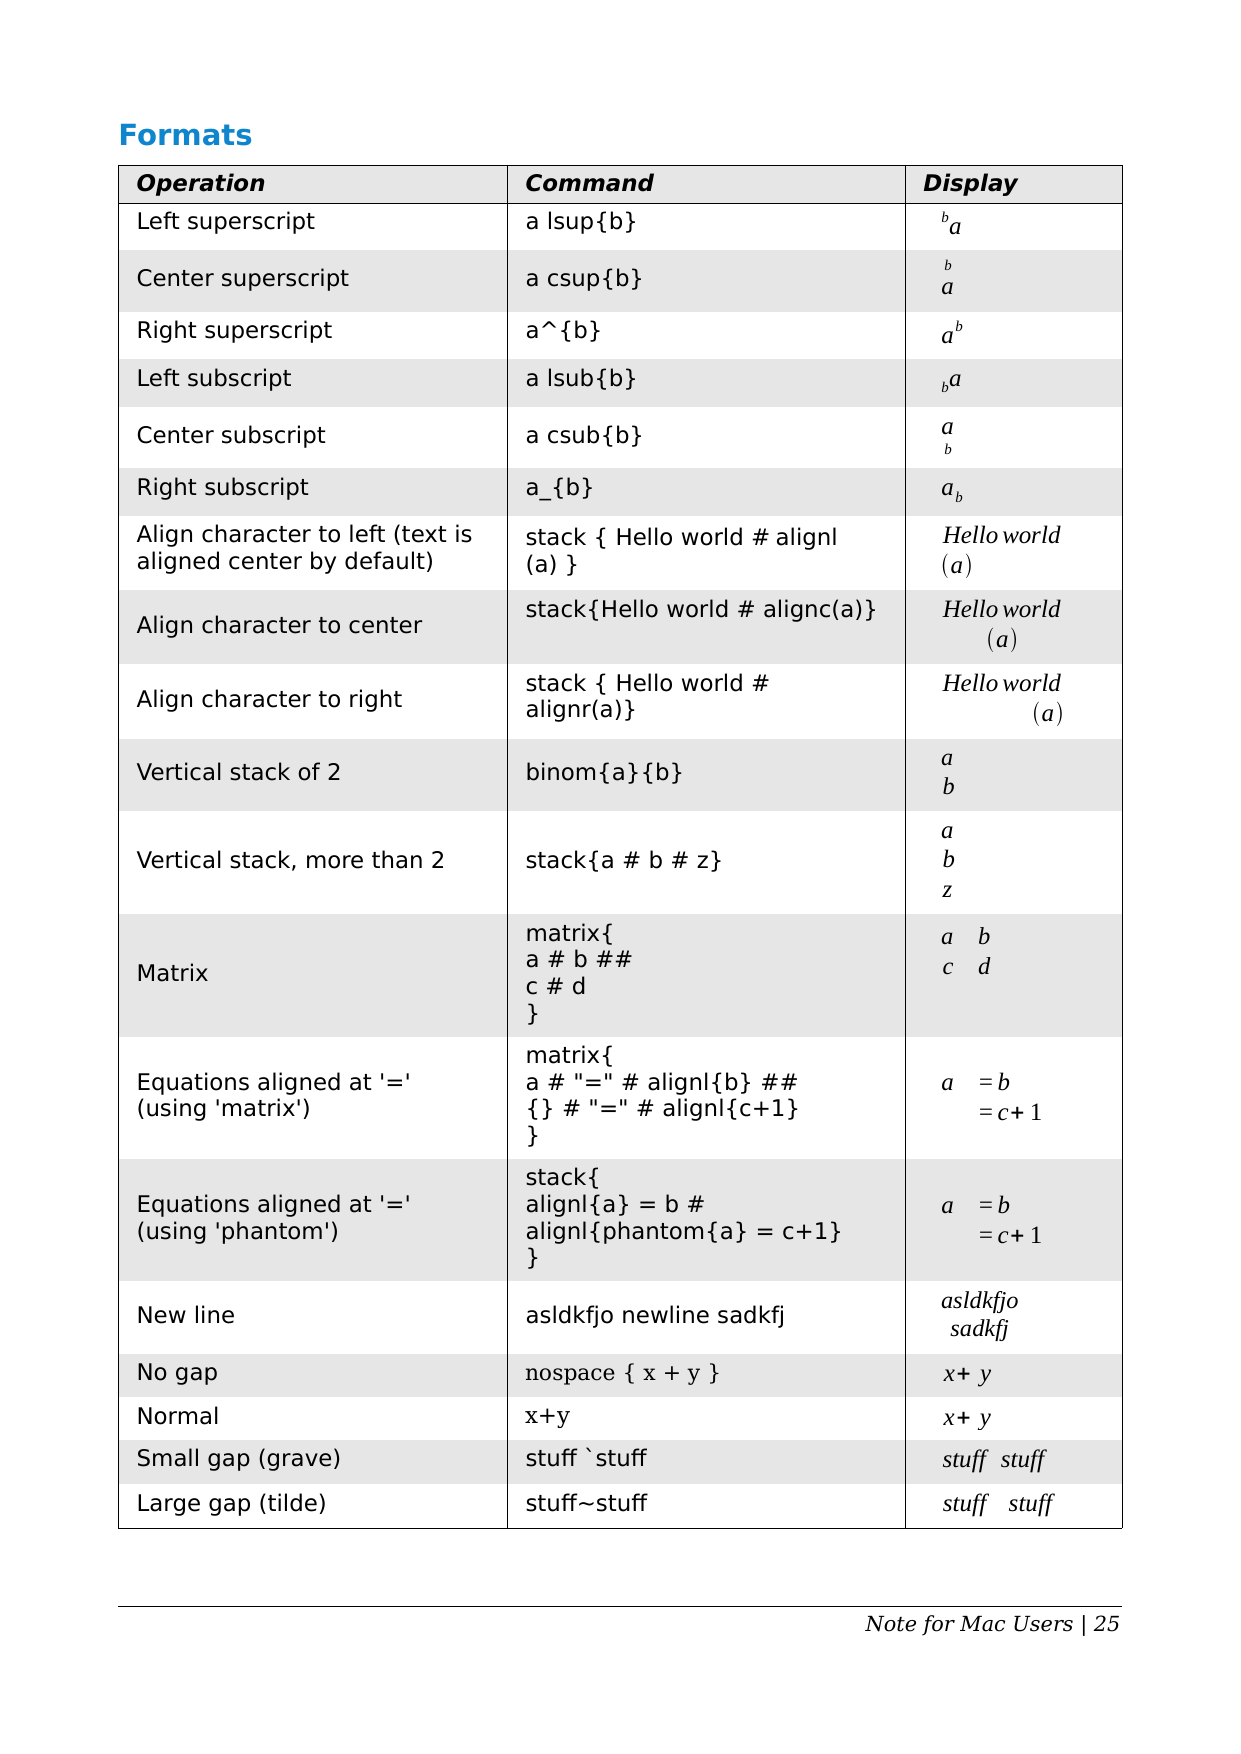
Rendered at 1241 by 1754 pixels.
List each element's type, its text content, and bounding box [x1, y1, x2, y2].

table_cell Equations aligned at '=' (using 'phantom') [119, 1159, 507, 1281]
table_cell a^{b} [508, 312, 905, 359]
table_cell stack{Hello world # alignc(a)} [508, 590, 905, 664]
table_cell Align character to left (text is aligned center by default) [119, 516, 507, 590]
table_cell [906, 1159, 1122, 1281]
table_cell stuff~stuff [508, 1484, 905, 1528]
table_cell stack { Hello world # alignr(a)} [508, 664, 905, 738]
table_cell [906, 1354, 1122, 1397]
table_cell [906, 468, 1122, 516]
table_cell Center superscript [119, 250, 507, 312]
table_cell Small gap (grave) [119, 1440, 507, 1484]
table_cell [906, 811, 1122, 914]
subtitle Formats [118, 118, 1122, 152]
table_cell a_{b} [508, 468, 905, 516]
table_cell [906, 1440, 1122, 1484]
table_cell [906, 359, 1122, 407]
table_cell [906, 407, 1122, 468]
table_cell [906, 1397, 1122, 1440]
table_cell Align character to center [119, 590, 507, 664]
table_cell stuff `stuff [508, 1440, 905, 1484]
table_cell [906, 1037, 1122, 1159]
table_cell [906, 516, 1122, 590]
table_cell stack{ alignl{a} = b # alignl{phantom{a} = c+1} } [508, 1159, 905, 1281]
table_cell a csub{b} [508, 407, 905, 468]
table_header Operation [119, 166, 507, 203]
table_cell [906, 590, 1122, 664]
table_cell Right superscript [119, 312, 507, 359]
table_header Display [906, 166, 1122, 203]
table_cell a lsup{b} [508, 204, 905, 250]
table_cell [906, 312, 1122, 359]
table_cell [906, 739, 1122, 811]
table_cell x+y [508, 1397, 905, 1440]
table_cell stack { Hello world # alignl (a) } [508, 516, 905, 590]
table_cell Align character to right [119, 664, 507, 738]
table_cell [906, 664, 1122, 738]
table_cell Large gap (tilde) [119, 1484, 507, 1528]
table_cell Vertical stack, more than 2 [119, 811, 507, 914]
table_cell [906, 1281, 1122, 1353]
table_cell Left subscript [119, 359, 507, 407]
table_cell New line [119, 1281, 507, 1353]
table_cell Left superscript [119, 204, 507, 250]
table_cell [906, 250, 1122, 312]
table_cell binom{a}{b} [508, 739, 905, 811]
table_header Command [508, 166, 905, 203]
table_cell [906, 914, 1122, 1037]
table_cell [906, 1484, 1122, 1528]
table_cell [906, 204, 1122, 250]
table_cell Vertical stack of 2 [119, 739, 507, 811]
table_cell matrix{ a # "=" # alignl{b} ## {} # "=" # alignl{c+1} } [508, 1037, 905, 1159]
table_cell matrix{ a # b ## c # d } [508, 914, 905, 1037]
table_cell No gap [119, 1354, 507, 1397]
table_cell Normal [119, 1397, 507, 1440]
table_cell stack{a # b # z} [508, 811, 905, 914]
table_cell Right subscript [119, 468, 507, 516]
table_cell asldkfjo newline sadkfj [508, 1281, 905, 1353]
table_cell a lsub{b} [508, 359, 905, 407]
table_cell Equations aligned at '=' (using 'matrix') [119, 1037, 507, 1159]
table_cell Center subscript [119, 407, 507, 468]
table_cell nospace { x + y } [508, 1354, 905, 1397]
table_cell Matrix [119, 914, 507, 1037]
table_cell a csup{b} [508, 250, 905, 312]
